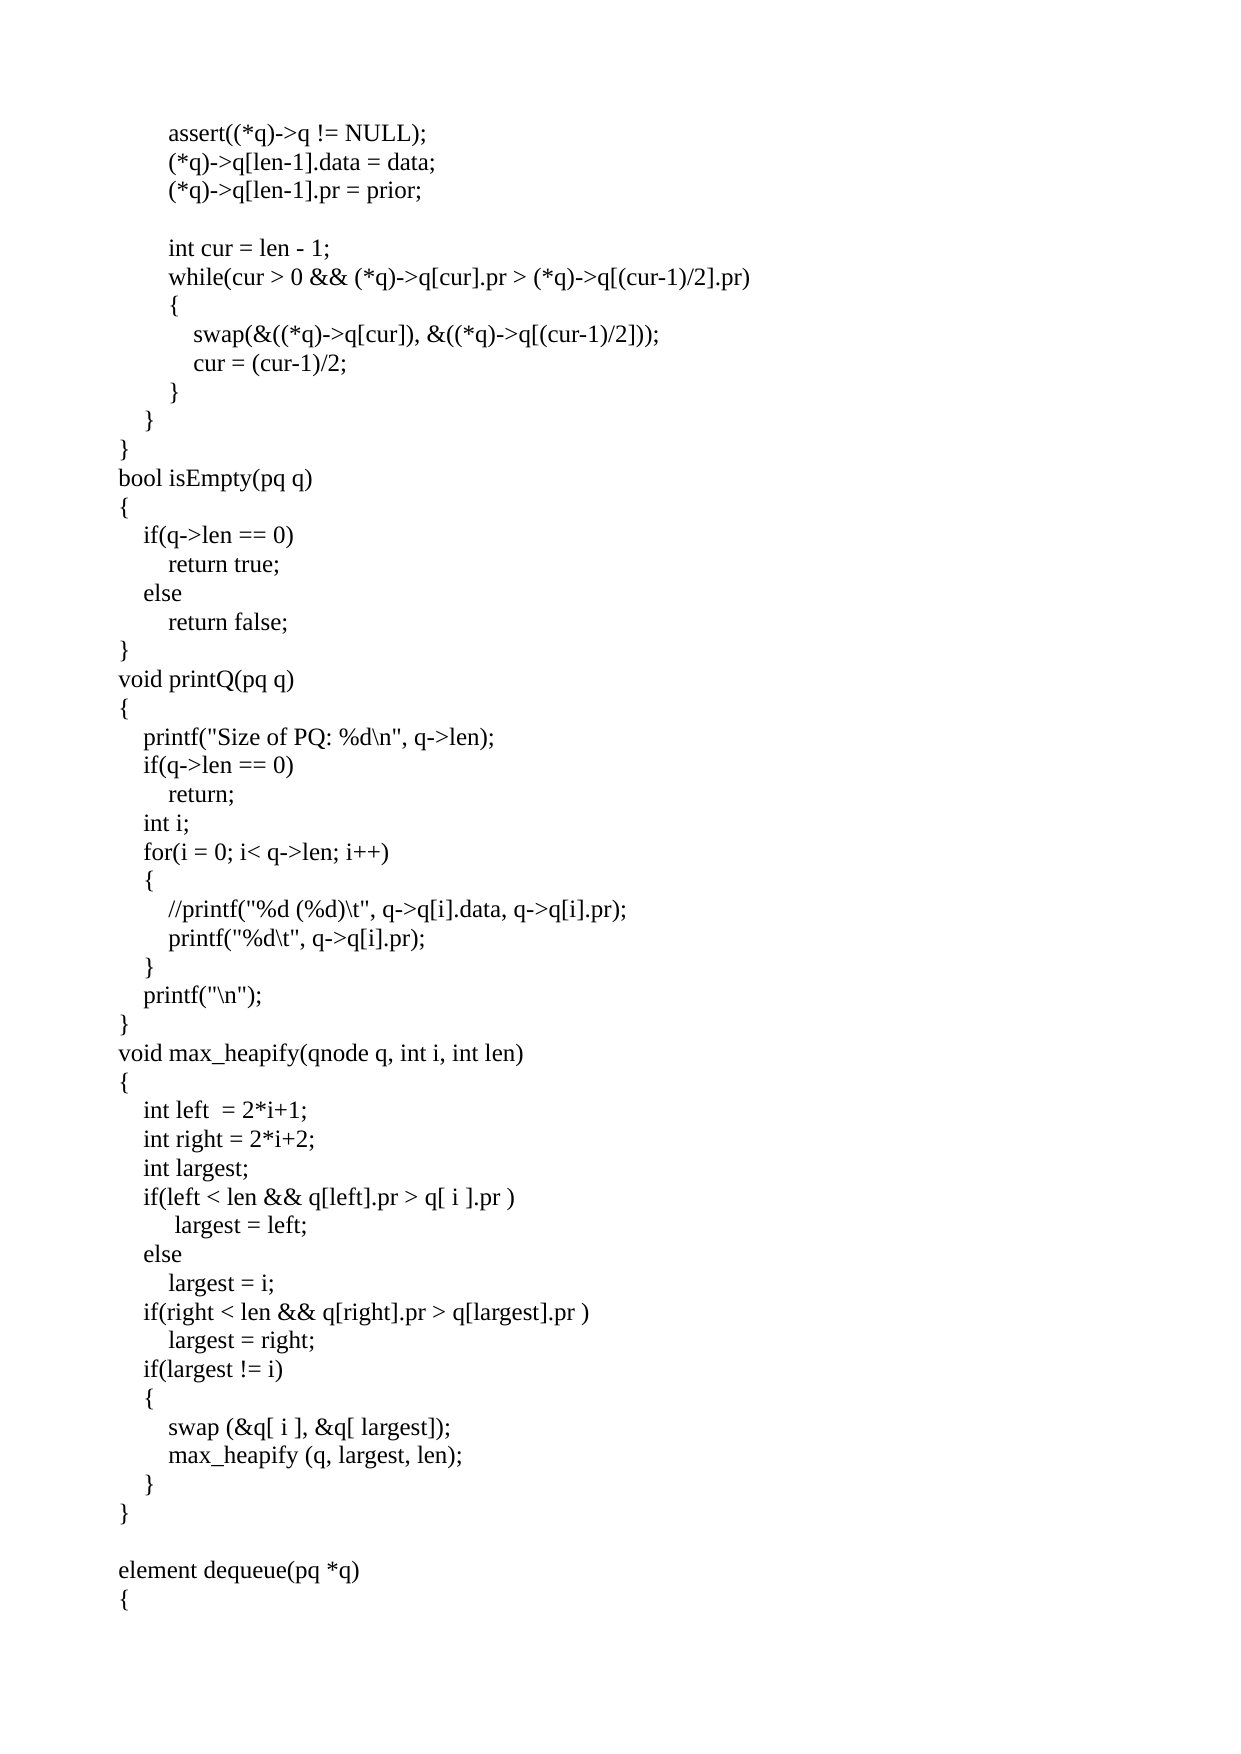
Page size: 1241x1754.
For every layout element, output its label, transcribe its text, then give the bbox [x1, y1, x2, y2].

text bool isEmpty(pq q) [118, 463, 1122, 492]
text //printf("%d (%d)\t", q->q[i].data, q->q[i].pr); [118, 894, 1122, 923]
text else [118, 578, 1122, 607]
text } [118, 952, 1122, 981]
text largest = i; [118, 1268, 1122, 1297]
text element dequeue(pq *q) [118, 1556, 1122, 1584]
text void max_heapify(qnode q, int i, int len) [118, 1038, 1122, 1067]
text largest = right; [118, 1326, 1122, 1354]
text printf("Size of PQ: %d\n", q->len); [118, 722, 1122, 751]
text } [118, 1469, 1122, 1498]
text return; [118, 779, 1122, 808]
text { [118, 1584, 1122, 1613]
text for(i = 0; i< q->len; i++) [118, 837, 1122, 866]
text (*q)->q[len-1].pr = prior; [118, 176, 1122, 204]
text max_heapify (q, largest, len); [118, 1441, 1122, 1469]
text } [118, 434, 1122, 463]
text (*q)->q[len-1].data = data; [118, 147, 1122, 176]
text printf("\n"); [118, 981, 1122, 1009]
text { [118, 1067, 1122, 1096]
text return false; [118, 607, 1122, 636]
text cur = (cur-1)/2; [118, 348, 1122, 377]
text if(right < len && q[right].pr > q[largest].pr ) [118, 1297, 1122, 1326]
text void printQ(pq q) [118, 664, 1122, 693]
text printf("%d\t", q->q[i].pr); [118, 923, 1122, 952]
text else [118, 1239, 1122, 1268]
text if(q->len == 0) [118, 521, 1122, 549]
text assert((*q)->q != NULL); [118, 118, 1122, 147]
text } [118, 1009, 1122, 1038]
text largest = left; [118, 1211, 1122, 1239]
text } [118, 636, 1122, 664]
text } [118, 406, 1122, 434]
text { [118, 1383, 1122, 1412]
text { [118, 866, 1122, 894]
text int right = 2*i+2; [118, 1124, 1122, 1153]
text while(cur > 0 && (*q)->q[cur].pr > (*q)->q[(cur-1)/2].pr) [118, 262, 1122, 291]
text int cur = len - 1; [118, 233, 1122, 262]
text } [118, 1498, 1122, 1527]
text if(left < len && q[left].pr > q[ i ].pr ) [118, 1182, 1122, 1211]
text int i; [118, 808, 1122, 837]
text int left = 2*i+1; [118, 1096, 1122, 1124]
text int largest; [118, 1153, 1122, 1182]
text { [118, 291, 1122, 319]
text { [118, 492, 1122, 521]
text if(q->len == 0) [118, 751, 1122, 779]
text swap(&((*q)->q[cur]), &((*q)->q[(cur-1)/2])); [118, 319, 1122, 348]
text { [118, 693, 1122, 722]
text swap (&q[ i ], &q[ largest]); [118, 1412, 1122, 1441]
text } [118, 377, 1122, 406]
text return true; [118, 549, 1122, 578]
text if(largest != i) [118, 1354, 1122, 1383]
